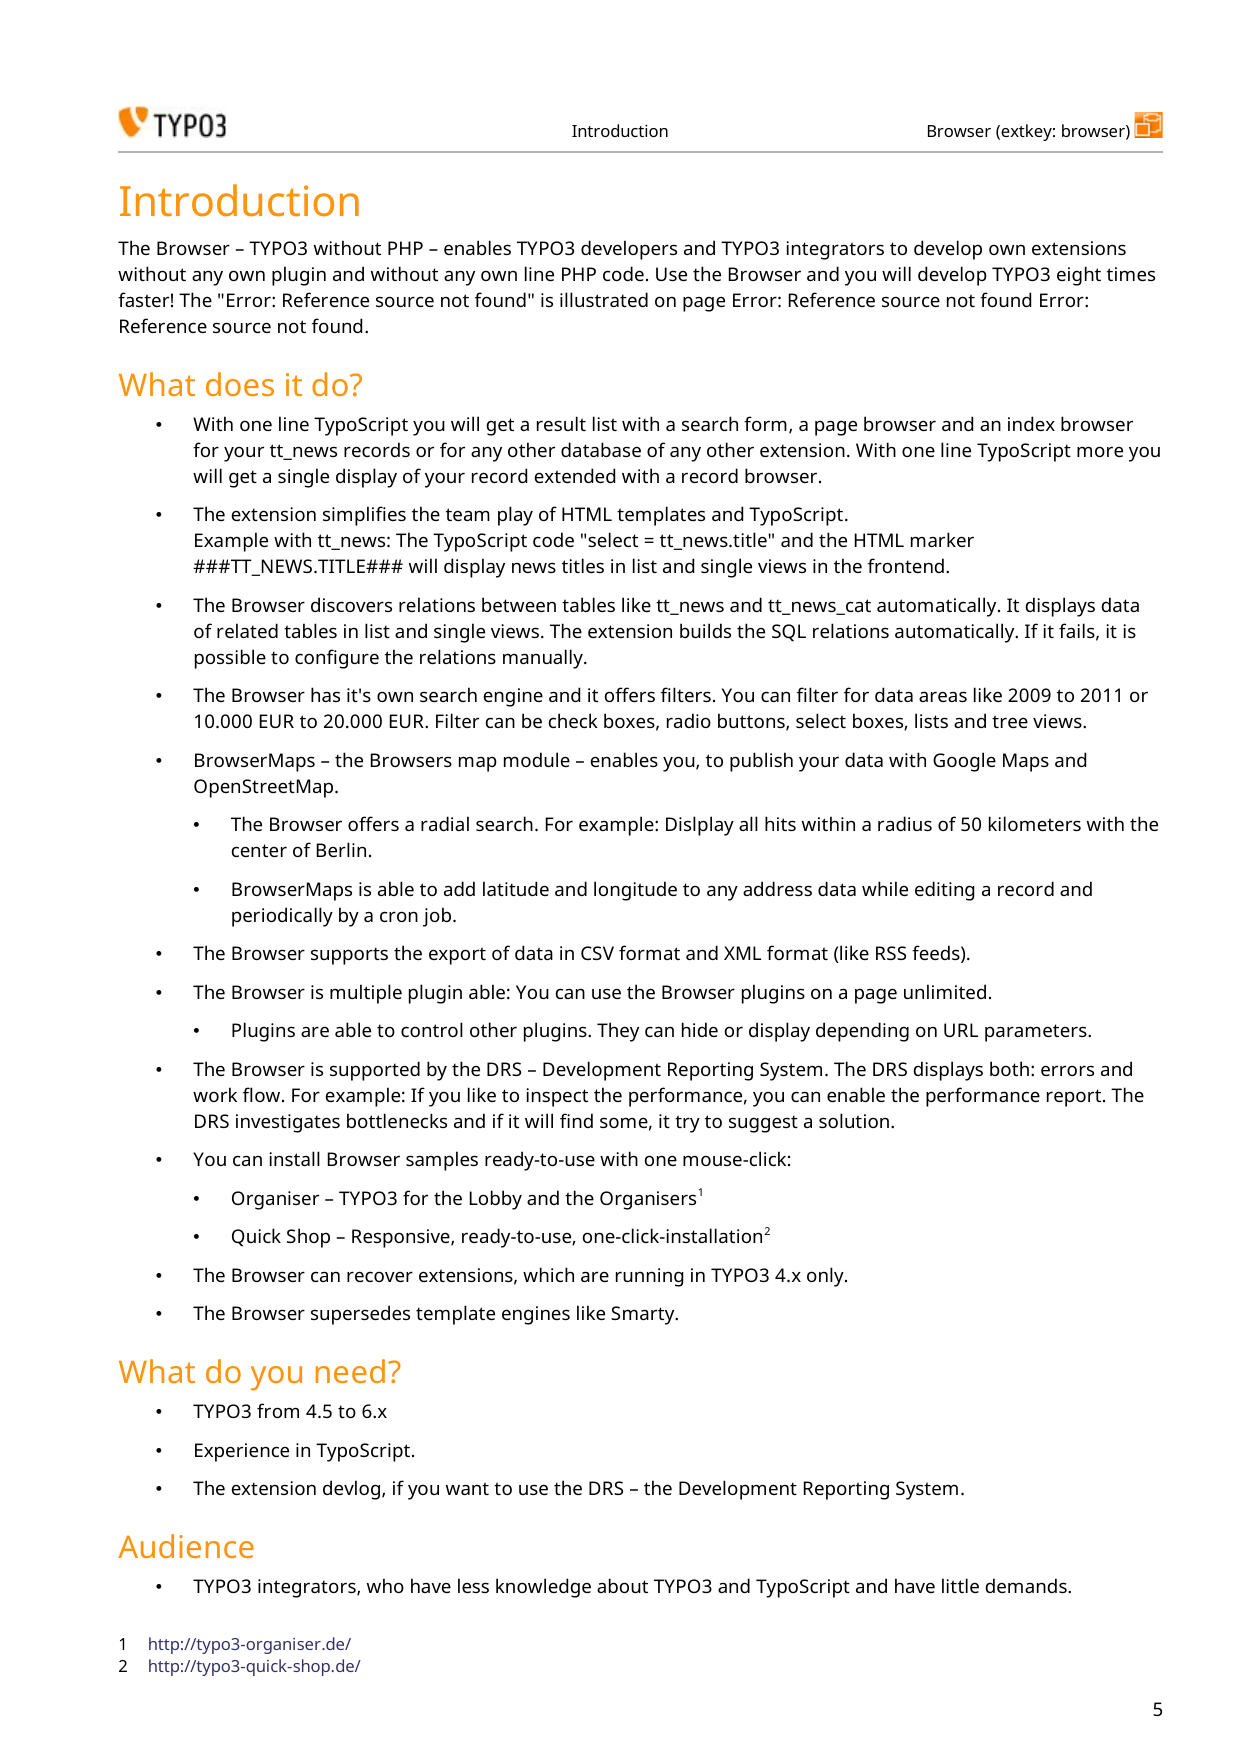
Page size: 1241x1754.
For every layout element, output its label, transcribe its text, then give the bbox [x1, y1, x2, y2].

list http://typo3-organiser.de/ [118, 1633, 1163, 1655]
subtitle What does it do? [118, 362, 1163, 405]
subtitle What do you need? [118, 1349, 1163, 1392]
list With one line TypoScript you will get a result list with a search form, a page browser and an index browser for your tt_news records or for any other database of any other extension. With one line TypoScript more you will get a single display of your record extended with a record browser. [156, 411, 1163, 489]
list http://typo3-quick-shop.de/ [118, 1655, 1163, 1678]
list The Browser is supported by the DRS – Development Reporting System. The DRS displays both: errors and work flow. For example: If you like to inspect the performance, you can enable the performance report. The DRS investigates bottlenecks and if it will find some, it try to suggest a solution. [156, 1056, 1163, 1134]
list The Browser offers a radial search. For example: Dislplay all hits within a radius of 50 kilometers with the center of Berlin. [193, 811, 1163, 863]
list Plugins are able to control other plugins. They can hide or display depending on URL parameters. [193, 1017, 1163, 1043]
list The Browser can recover extensions, which are running in TYPO3 4.x only. [156, 1261, 1163, 1287]
list You can install Browser samples ready-to-use with one mouse-click: [156, 1146, 1163, 1172]
picture [118, 106, 227, 138]
list Quick Shop – Responsive, ready-to-use, one-click-installation [193, 1223, 1163, 1249]
list The Browser has it's own search engine and it offers filters. You can filter for data areas like 2009 to 2011 or 10.000 EUR to 20.000 EUR. Filter can be check boxes, radio buttons, select boxes, lists and tree views. [156, 682, 1163, 734]
list The Browser is multiple plugin able: You can use the Browser plugins on a page unlimited. [156, 979, 1163, 1005]
list The Browser supports the export of data in CSV format and XML format (like RSS feeds). [156, 940, 1163, 966]
list BrowserMaps is able to add latitude and longitude to any address data while editing a record and periodically by a cron job. [193, 876, 1163, 928]
list The extension devlog, if you want to use the DRS – the Development Reporting System. [156, 1475, 1163, 1501]
list BrowserMaps – the Browsers map module – enables you, to publish your data with Google Maps and OpenStreetMap. [156, 747, 1163, 799]
list The Browser discovers relations between tables like tt_news and tt_news_cat automatically. It displays data of related tables in list and single views. The extension builds the SQL relations automatically. If it fails, it is possible to configure the relations manually. [156, 592, 1163, 670]
list The Browser supersedes template engines like Smarty. [156, 1300, 1163, 1326]
list Organiser – TYPO3 for the Lobby and the Organisers [193, 1184, 1163, 1211]
list TYPO3 integrators, who have less knowledge about TYPO3 and TypoScript and have little demands. [156, 1573, 1163, 1599]
list Experience in TypoScript. [156, 1436, 1163, 1462]
list The extension simplifies the team play of HTML templates and TypoScript. Example with tt_news: The TypoScript code "select = tt_news.title" and the HTML marker ###TT_NEWS.TITLE### will display news titles in list and single views in the frontend. [156, 501, 1163, 579]
text The Browser – TYPO3 without PHP – enables TYPO3 developers and TYPO3 integrators to develop own extensions without any own plugin and without any own line PHP code. Use the Browser and you will develop TYPO3 eight times faster! The "Fehler: Referenz nicht gefunden" is illustrated on page Fehler: Referenz nicht gefunden Fehler: Referenz nicht gefunden. [118, 234, 1163, 339]
picture [1134, 112, 1163, 138]
subtitle Introduction [118, 172, 1163, 229]
subtitle Audience [118, 1524, 1163, 1567]
list TYPO3 from 4.5 to 6.x [156, 1398, 1163, 1424]
